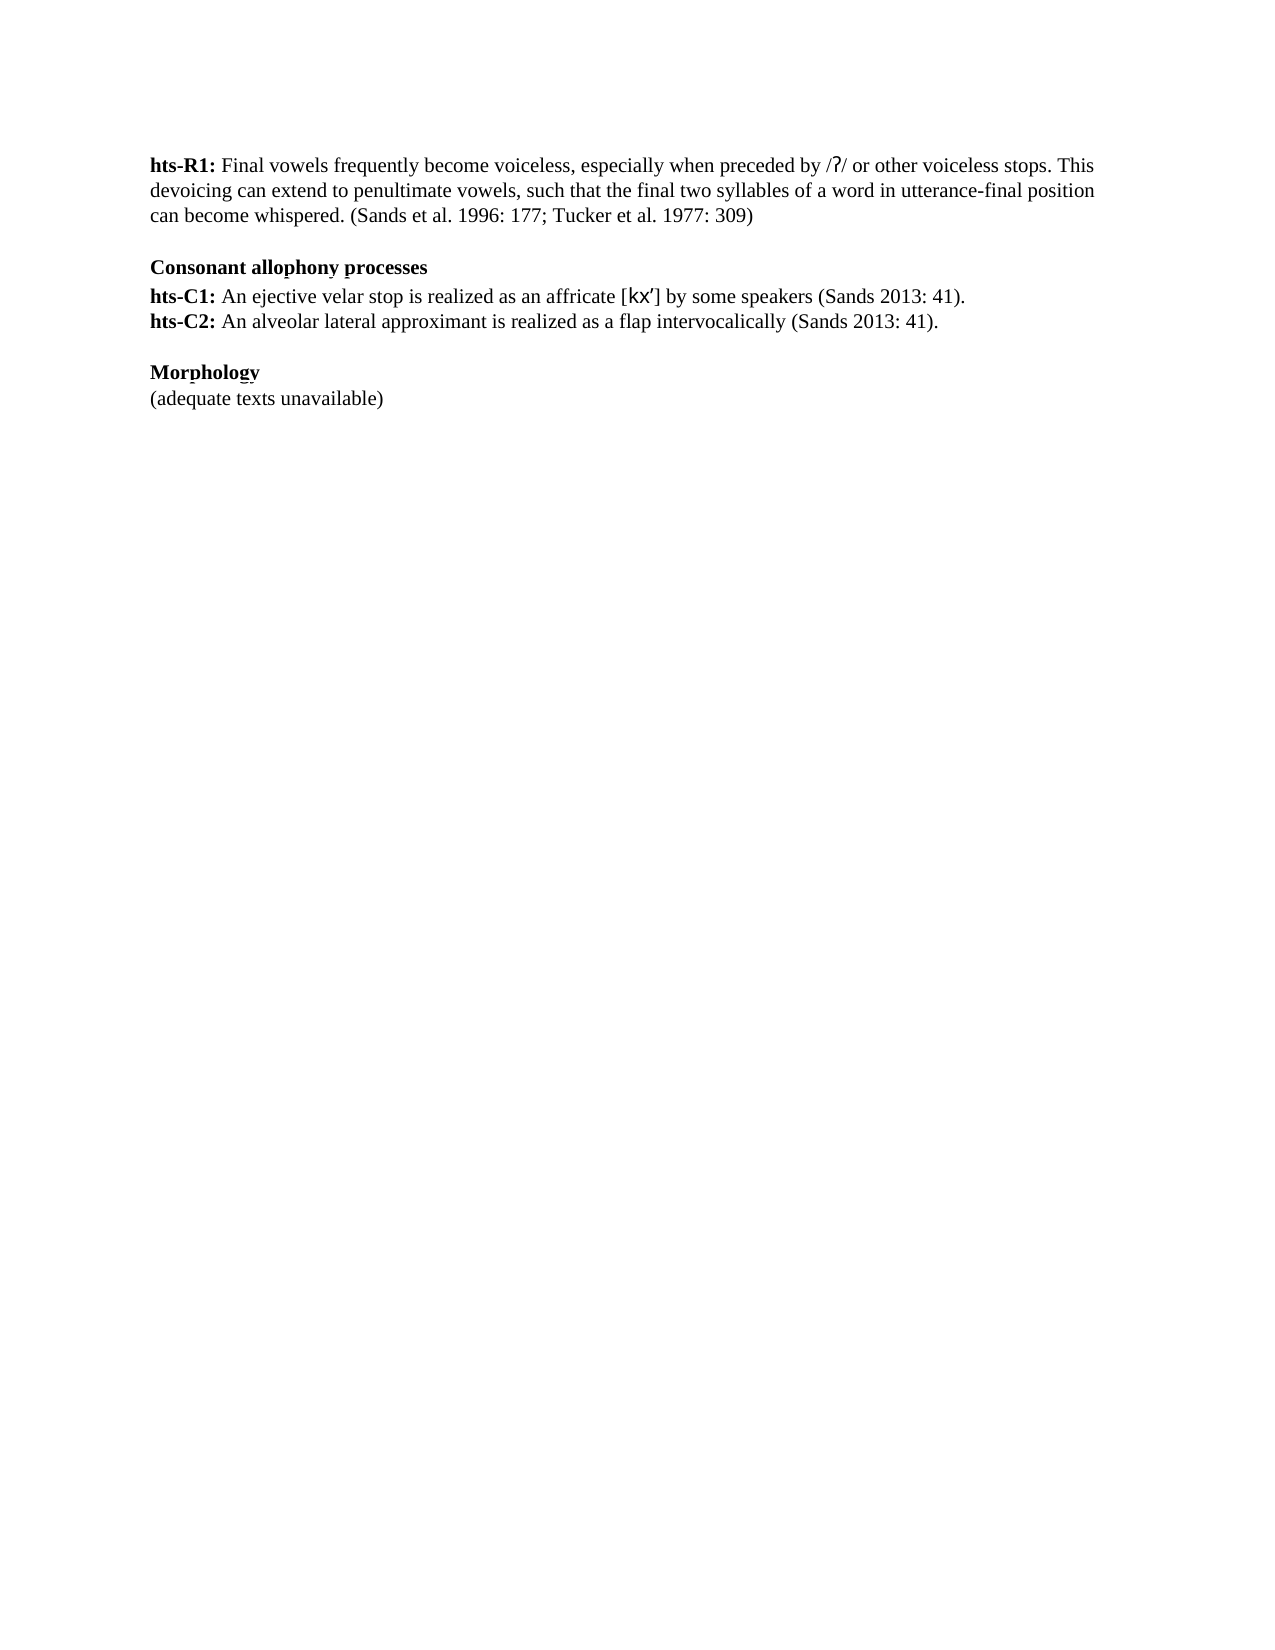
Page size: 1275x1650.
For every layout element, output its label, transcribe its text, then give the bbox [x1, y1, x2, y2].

text hts-C1: An ejective velar stop is realized as an affricate [kx’] by some speakers (Sands 2013: 41). [150, 281, 1125, 309]
text hts-C2: An alveolar lateral approximant is realized as a flap intervocalically (Sands 2013: 41). [150, 309, 1125, 333]
text Morphology [150, 359, 1125, 384]
text Consonant allophony processes [150, 255, 1125, 279]
text (adequate texts unavailable) [150, 386, 1125, 410]
text hts-R1: Final vowels frequently become voiceless, especially when preceded by /ʔ/ or other voiceless stops. This devoicing can extend to penultimate vowels, such that the final two syllables of a word in utterance-final position can become whispered. (Sands et al. 1996: 177; Tucker et al. 1977: 309) [150, 150, 1125, 227]
